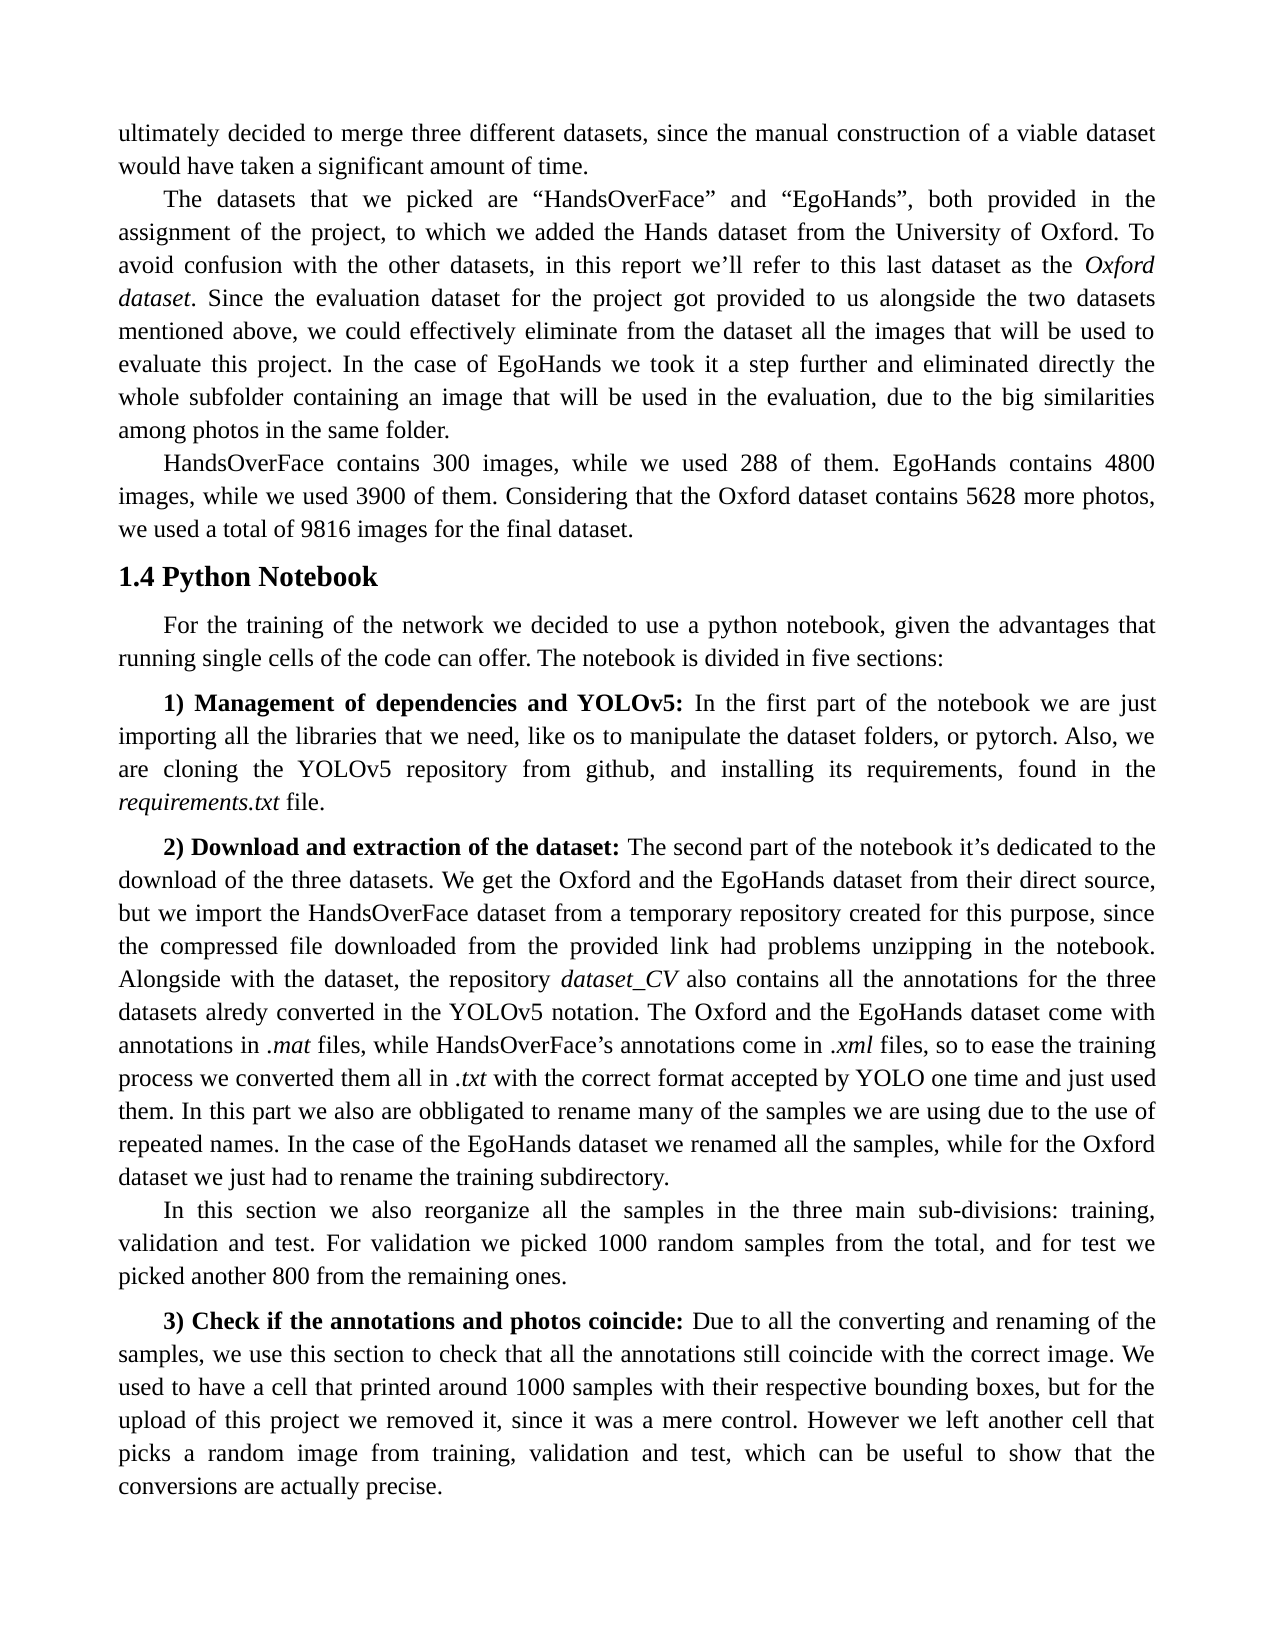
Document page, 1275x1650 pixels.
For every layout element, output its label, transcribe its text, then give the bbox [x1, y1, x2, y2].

text 1) Management of dependencies and YOLOv5: In the first part of the notebook we are just importing all the libraries that we need, like os to manipulate the dataset folders, or pytorch. Also, we are cloning the YOLOv5 repository from github, and installing its requirements, found in the requirements.txt file. [118, 688, 1157, 816]
text 3) Check if the annotations and photos coincide: Due to all the converting and renaming of the samples, we use this section to check that all the annotations still coincide with the correct image. We used to have a cell that printed around 1000 samples with their respective bounding boxes, but for the upload of this project we removed it, since it was a mere control. However we left another cell that picks a random image from training, validation and test, which can be useful to show that the conversions are actually precise. [118, 1306, 1157, 1500]
text 2) Download and extraction of the dataset: The second part of the notebook it’s dedicated to the download of the three datasets. We get the Oxford and the EgoHands dataset from their direct source, but we import the HandsOverFace dataset from a temporary repository created for this purpose, since the compressed file downloaded from the provided link had problems unzipping in the notebook. Alongside with the dataset, the repository dataset_CV also contains all the annotations for the three datasets alredy converted in the YOLOv5 notation. The Oxford and the EgoHands dataset come with annotations in .mat files, while HandsOverFace’s annotations come in .xml files, so to ease the training process we converted them all in .txt with the correct format accepted by YOLO one time and just used them. In this part we also are obbligated to rename many of the samples we are using due to the use of repeated names. In the case of the EgoHands dataset we renamed all the samples, while for the Oxford dataset we just had to rename the training subdirectory. [118, 832, 1157, 1191]
text For the training of the network we decided to use a python notebook, given the advantages that running single cells of the code can offer. The notebook is divided in five sections: [118, 610, 1157, 671]
text HandsOverFace contains 300 images, while we used 288 of them. EgoHands contains 4800 images, while we used 3900 of them. Considering that the Oxford dataset contains 5628 more photos, we used a total of 9816 images for the final dataset. [118, 448, 1157, 543]
text ultimately decided to merge three different datasets, since the manual construction of a viable dataset would have taken a significant amount of time. [118, 118, 1157, 180]
text The datasets that we picked are “HandsOverFace” and “EgoHands”, both provided in the assignment of the project, to which we added the Hands dataset from the University of Oxford. To avoid confusion with the other datasets, in this report we’ll refer to this last dataset as the Oxford dataset. Since the evaluation dataset for the project got provided to us alongside the two datasets mentioned above, we could effectively eliminate from the dataset all the images that will be used to evaluate this project. In the case of EgoHands we took it a step further and eliminated directly the whole subfolder containing an image that will be used in the evaluation, due to the big similarities among photos in the same folder. [118, 184, 1157, 444]
text In this section we also reorganize all the samples in the three main sub-divisions: training, validation and test. For validation we picked 1000 random samples from the total, and for test we picked another 800 from the remaining ones. [118, 1195, 1157, 1290]
text 1.4 Python Notebook [118, 559, 1157, 593]
